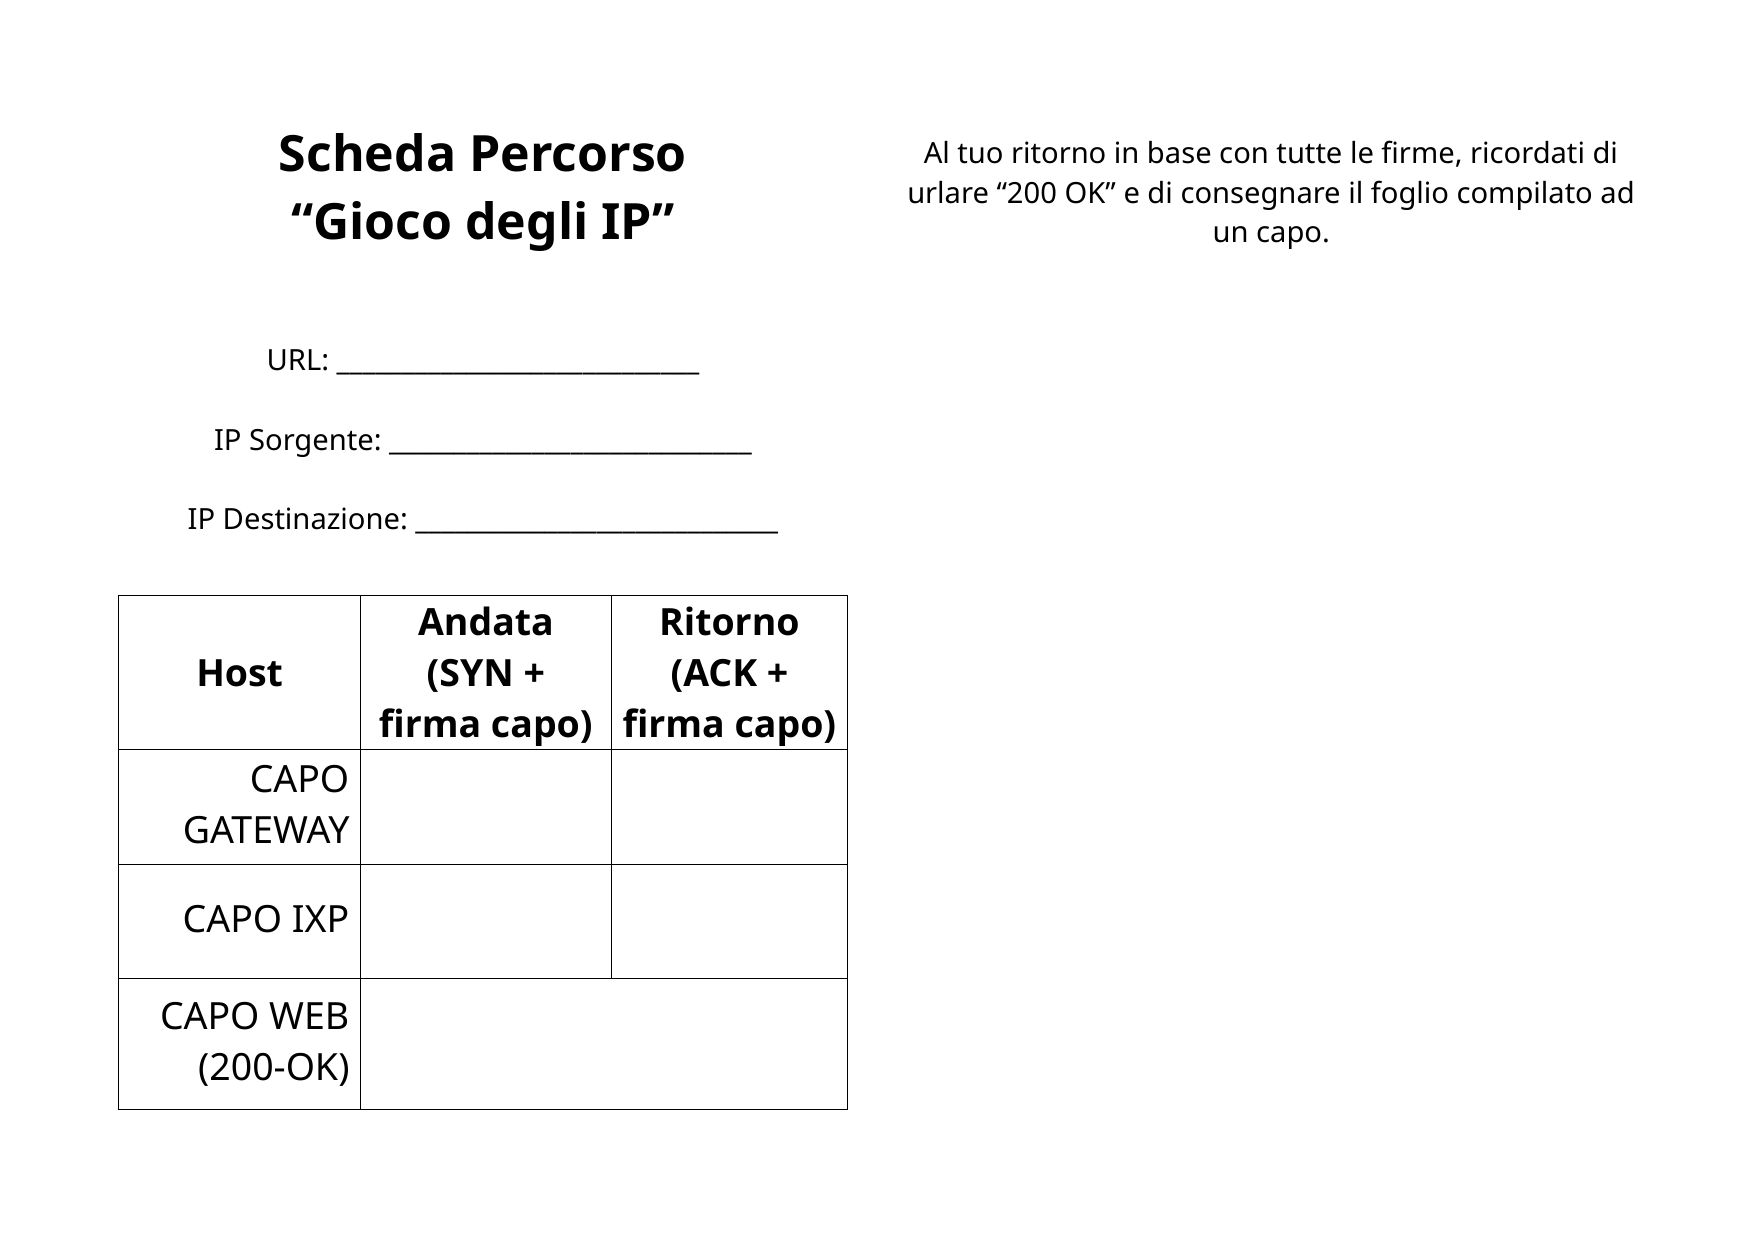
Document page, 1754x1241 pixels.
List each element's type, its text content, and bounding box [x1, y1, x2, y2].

text IP Destinazione: ____________________________ [118, 498, 847, 538]
table_cell CAPO WEB (200-OK) [119, 979, 360, 1108]
text Al tuo ritorno in base con tutte le firme, ricordati di urlare “200 OK” e di consegnare il foglio compilato ad un capo. [906, 132, 1636, 251]
table_cell CAPO GATEWAY [119, 750, 360, 863]
table_cell [612, 750, 847, 863]
table_cell [361, 979, 847, 1108]
table_header Ritorno (ACK + firma capo) [612, 596, 847, 749]
text URL: ____________________________ [118, 339, 847, 379]
text IP Sorgente: ____________________________ [118, 419, 847, 458]
table_cell [361, 750, 611, 863]
text “Gioco degli IP” [118, 186, 847, 254]
table_cell [612, 865, 847, 978]
text Scheda Percorso [118, 118, 847, 186]
table_header Host [119, 596, 360, 749]
table_cell [361, 865, 611, 978]
table_header Andata (SYN + firma capo) [361, 596, 611, 749]
table_cell CAPO IXP [119, 865, 360, 978]
